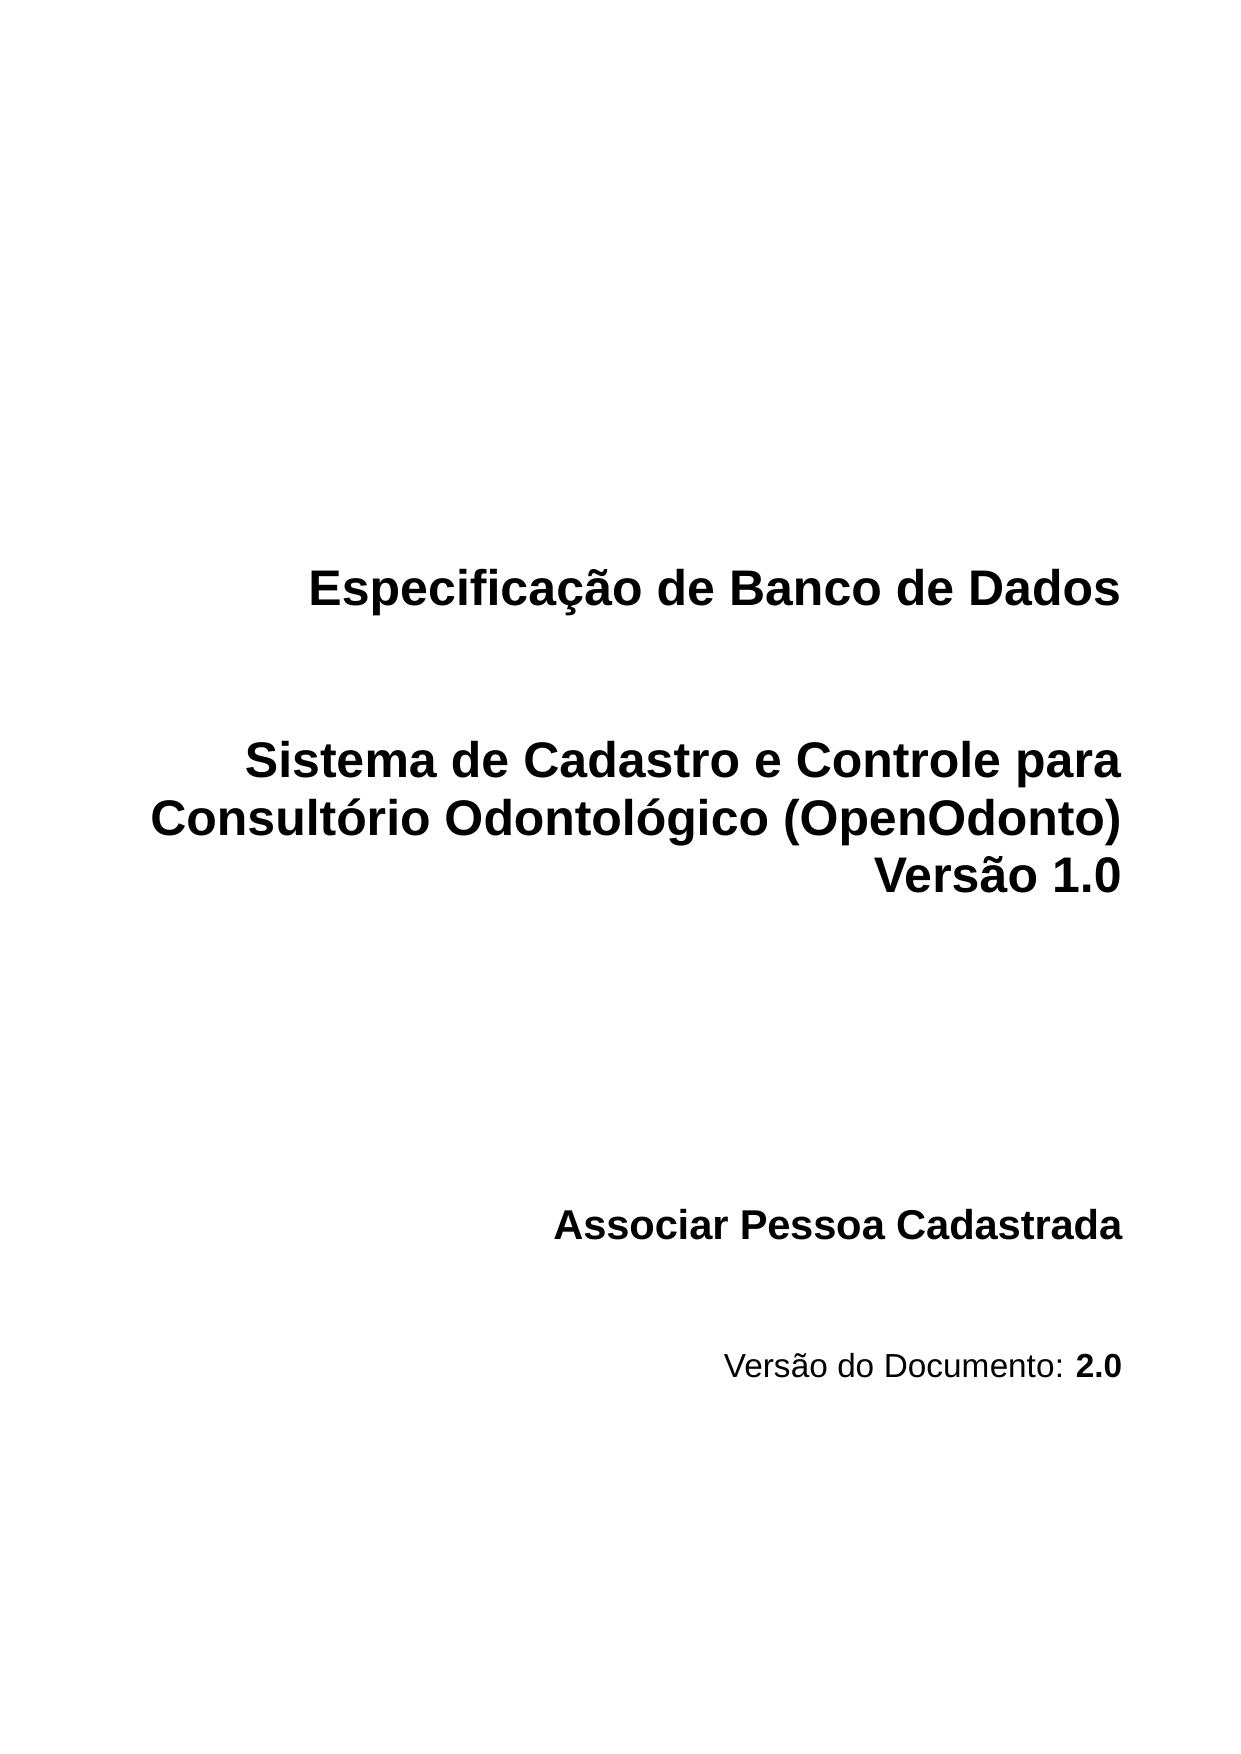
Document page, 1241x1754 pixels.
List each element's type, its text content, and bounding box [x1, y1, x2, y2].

text Sistema de Cadastro e Controle para Consultório Odontológico (OpenOdonto) Versão 1.0 [118, 731, 1122, 903]
text Versão do Documento: 2.0 [118, 1346, 1122, 1384]
text Associar Pessoa Cadastrada [118, 1200, 1122, 1248]
text Especificação de Banco de Dados [118, 558, 1122, 616]
